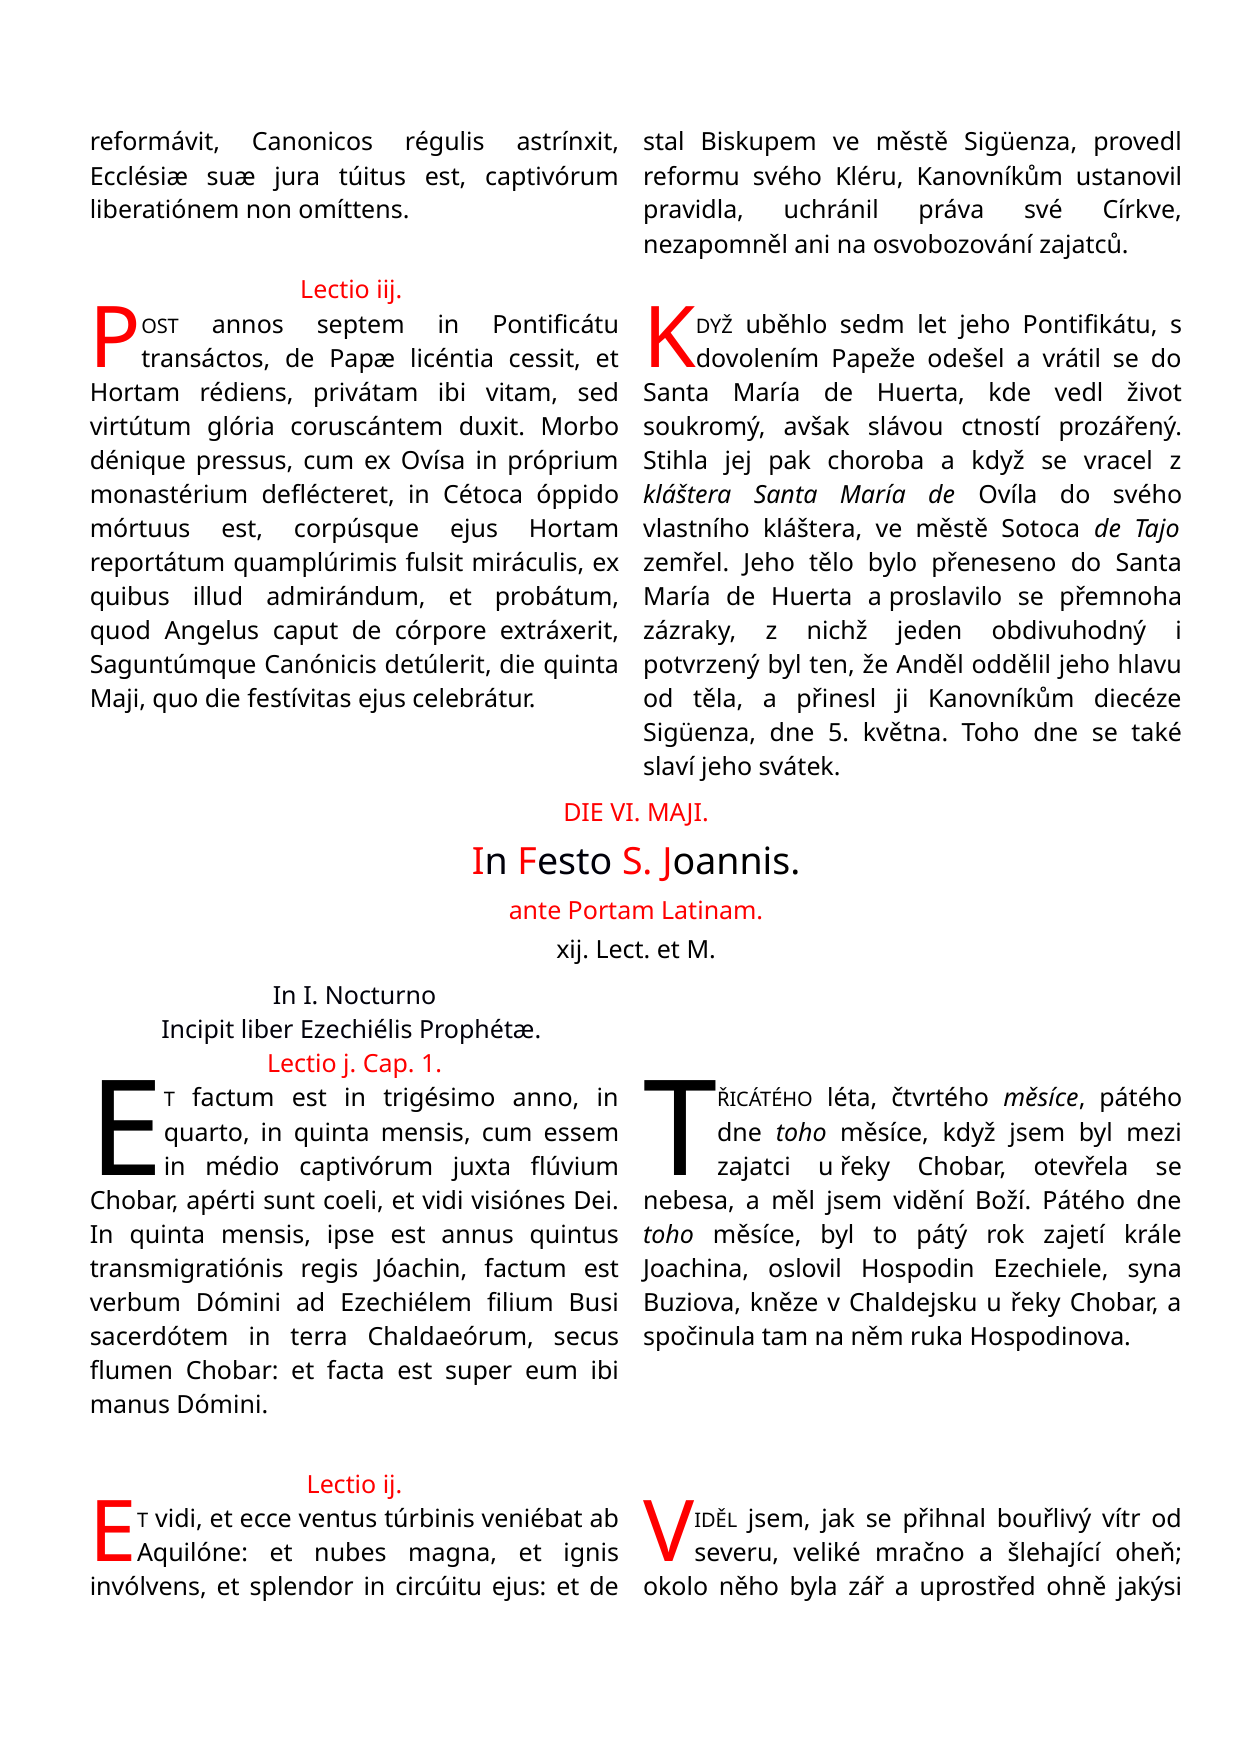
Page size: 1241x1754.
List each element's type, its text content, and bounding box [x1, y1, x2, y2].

table_cell Lectio ij. Et vidi, et ecce ventus túrbinis veniébat ab Aquilóne: et nubes magna, et ignis invólvens, et splendor in circúitu ejus: et de [78, 1461, 631, 1609]
table_cell DIE VI. MAJI. In Festo S. Joannis. ante Portam Latinam. xij. Lect. et M. [78, 789, 1194, 972]
table_cell Viděl jsem, jak se přihnal bouřlivý vítr od severu, veliké mračno a šlehající oheň; okolo něho byla zář a uprostřed ohně jakýsi [631, 1461, 1194, 1609]
table_cell reformávit, Canonicos régulis astrínxit, Ecclésiæ suæ jura túitus est, captivórum liberatiónem non omíttens. [78, 118, 631, 266]
table_cell stal Biskupem ve městě Sigüenza, provedl reformu svého Kléru, Kanovníkům ustanovil pravidla, uchránil práva své Církve, nezapomněl ani na osvobozování zajatců. [631, 118, 1194, 266]
table_cell Třicátého léta, čtvrtého měsíce, pátého dne toho měsíce, když jsem byl mezi zajatci u řeky Chobar, otevřela se nebesa, a měl jsem vidění Boží. Pátého dne toho měsíce, byl to pátý rok zajetí krále Joachina, oslovil Hospodin Ezechiele, syna Buziova, kněze v Chaldejsku u řeky Chobar, a spočinula tam na něm ruka Hospodinova. [631, 972, 1194, 1461]
table_cell In I. Nocturno Incipit liber Ezechiélis Prophétæ. Lectio j. Cap. 1. Et factum est in trigésimo anno, in quarto, in quinta mensis, cum essem in médio captivórum juxta flúvium Chobar, apérti sunt coeli, et vidi visiónes Dei. In quinta mensis, ipse est annus quintus transmigratiónis regis Jóachin, factum est verbum Dómini ad Ezechiélem filium Busi sacerdótem in terra Chaldaeórum, secus flumen Chobar: et facta est super eum ibi manus Dómini. [78, 972, 631, 1461]
table_cell Když uběhlo sedm let jeho Pontifikátu, s dovolením Papeže odešel a vrátil se do Santa María de Huerta, kde vedl život soukromý, avšak slávou ctností prozářený. Stihla jej pak choroba a když se vracel z kláštera Santa María de Ovíla do svého vlastního kláštera, ve městě Sotoca de Tajo zemřel. Jeho tělo bylo přeneseno do Santa María de Huerta a proslavilo se přemnoha zázraky, z nichž jeden obdivuhodný i potvrzený byl ten, že Anděl oddělil jeho hlavu od těla, a přinesl ji Kanovníkům diecéze Sigüenza, dne 5. května. Toho dne se také slaví jeho svátek. [631, 266, 1194, 789]
table_cell Lectio iij. Post annos septem in Pontificátu transáctos, de Papæ licéntia cessit, et Hortam rédiens, privátam ibi vitam, sed virtútum glória coruscántem duxit. Morbo dénique pressus, cum ex Ovísa in próprium monastérium deflécteret, in Cétoca óppido mórtuus est, corpúsque ejus Hortam reportátum quamplúrimis fulsit miráculis, ex quibus illud admirándum, et probátum, quod Angelus caput de córpore extráxerit, Saguntúmque Canónicis detúlerit, die quinta Maji, quo die festívitas ejus celebrátur. [78, 266, 631, 789]
